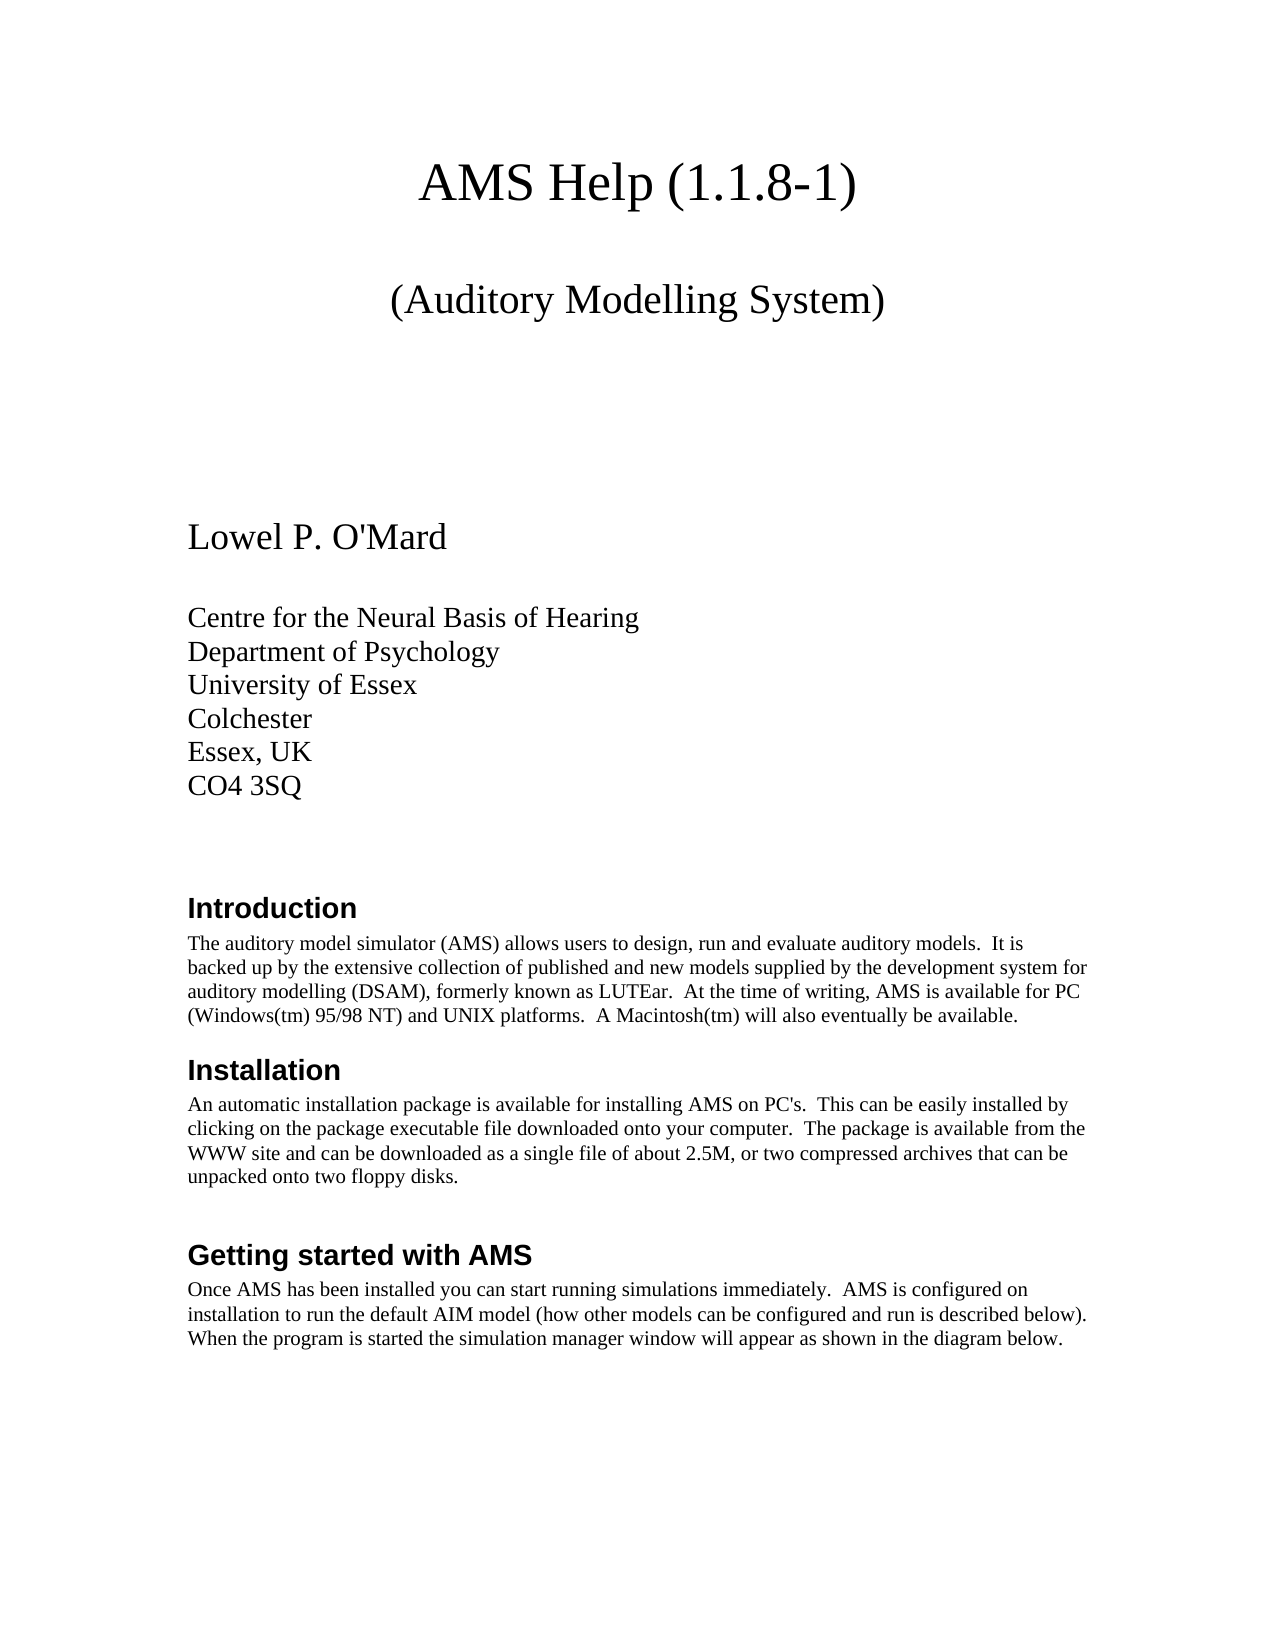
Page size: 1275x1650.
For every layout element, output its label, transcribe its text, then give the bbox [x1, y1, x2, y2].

text Once AMS has been installed you can start running simulations immediately. AMS is configured on installation to run the default AIM model (how other models can be configured and run is described below). When the program is started the simulation manager window will appear as shown in the diagram below. [187, 1277, 1088, 1349]
text Lowel P. O'Mard [187, 514, 1088, 557]
text An automatic installation package is available for installing AMS on PC's. This can be easily installed by clicking on the package executable file downloaded onto your computer. The package is available from the WWW site and can be downloaded as a single file of about 2.5M, or two compressed archives that can be unpacked onto two floppy disks. [187, 1092, 1088, 1188]
text Centre for the Neural Basis of Hearing [187, 600, 1088, 634]
subtitle Installation [187, 1052, 1088, 1086]
subtitle Introduction [187, 891, 1088, 925]
text The auditory model simulator (AMS) allows users to design, run and evaluate auditory models. It is backed up by the extensive collection of published and new models supplied by the development system for auditory modelling (DSAM), formerly known as LUTEar. At the time of writing, AMS is available for PC (Windows(tm) 95/98 NT) and UNIX platforms. A Macintosh(tm) will also eventually be available. [187, 931, 1088, 1027]
text (Auditory Modelling System) [187, 274, 1088, 322]
text AMS Help (1.1.8-1) [187, 150, 1088, 212]
text CO4 3SQ [187, 768, 1088, 802]
text Department of Psychology [187, 634, 1088, 667]
text University of Essex [187, 667, 1088, 701]
text Colchester [187, 701, 1088, 734]
text Essex, UK [187, 734, 1088, 768]
subtitle Getting started with AMS [187, 1238, 1088, 1271]
